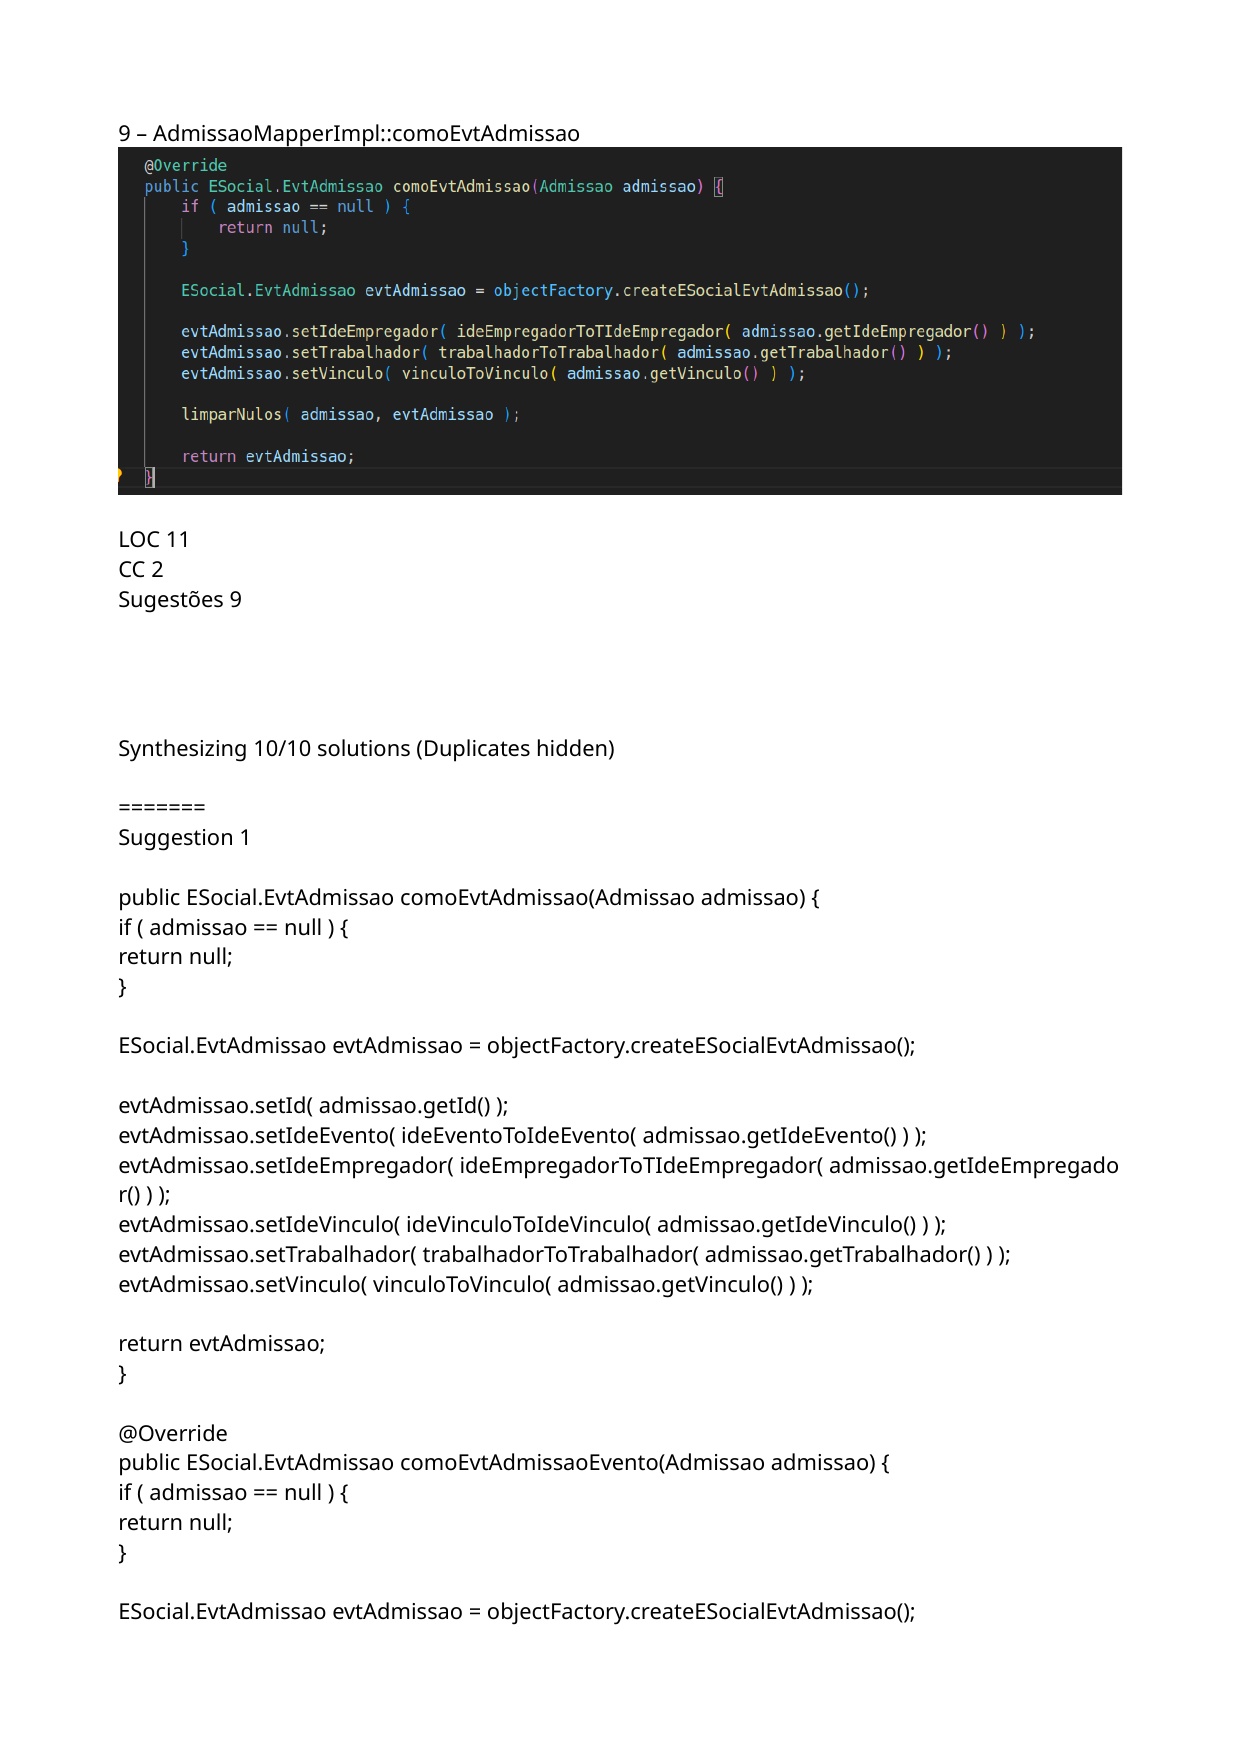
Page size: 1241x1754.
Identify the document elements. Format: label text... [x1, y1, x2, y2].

text return null; [118, 941, 1122, 971]
text @Override [118, 1417, 1122, 1447]
text 9 – AdmissaoMapperImpl::comoEvtAdmissao [118, 118, 1122, 147]
text evtAdmissao.setIdeEvento( ideEventoToIdeEvento( admissao.getIdeEvento() ) ); [118, 1120, 1122, 1149]
text if ( admissao == null ) { [118, 911, 1122, 941]
text evtAdmissao.setIdeEmpregador( ideEmpregadorToTIdeEmpregador( admissao.getIdeEmpregador() ) ); [118, 1149, 1122, 1209]
text evtAdmissao.setVinculo( vinculoToVinculo( admissao.getVinculo() ) ); [118, 1269, 1122, 1298]
text } [118, 971, 1122, 1001]
text } [118, 1358, 1122, 1388]
text CC 2 [118, 554, 1122, 584]
text public ESocial.EvtAdmissao comoEvtAdmissao(Admissao admissao) { [118, 882, 1122, 911]
picture [118, 147, 1123, 495]
text ======= [118, 792, 1122, 822]
text Suggestion 1 [118, 822, 1122, 852]
text return evtAdmissao; [118, 1328, 1122, 1358]
text evtAdmissao.setId( admissao.getId() ); [118, 1090, 1122, 1120]
text if ( admissao == null ) { [118, 1477, 1122, 1507]
text ESocial.EvtAdmissao evtAdmissao = objectFactory.createESocialEvtAdmissao(); [118, 1031, 1122, 1060]
text evtAdmissao.setIdeVinculo( ideVinculoToIdeVinculo( admissao.getIdeVinculo() ) ); [118, 1209, 1122, 1239]
text ESocial.EvtAdmissao evtAdmissao = objectFactory.createESocialEvtAdmissao(); [118, 1596, 1122, 1626]
text Sugestões 9 [118, 584, 1122, 614]
text LOC 11 [118, 524, 1122, 554]
text Synthesizing 10/10 solutions (Duplicates hidden) [118, 733, 1122, 763]
text } [118, 1537, 1122, 1566]
text evtAdmissao.setTrabalhador( trabalhadorToTrabalhador( admissao.getTrabalhador() ) ); [118, 1239, 1122, 1269]
text return null; [118, 1507, 1122, 1537]
text public ESocial.EvtAdmissao comoEvtAdmissaoEvento(Admissao admissao) { [118, 1447, 1122, 1477]
